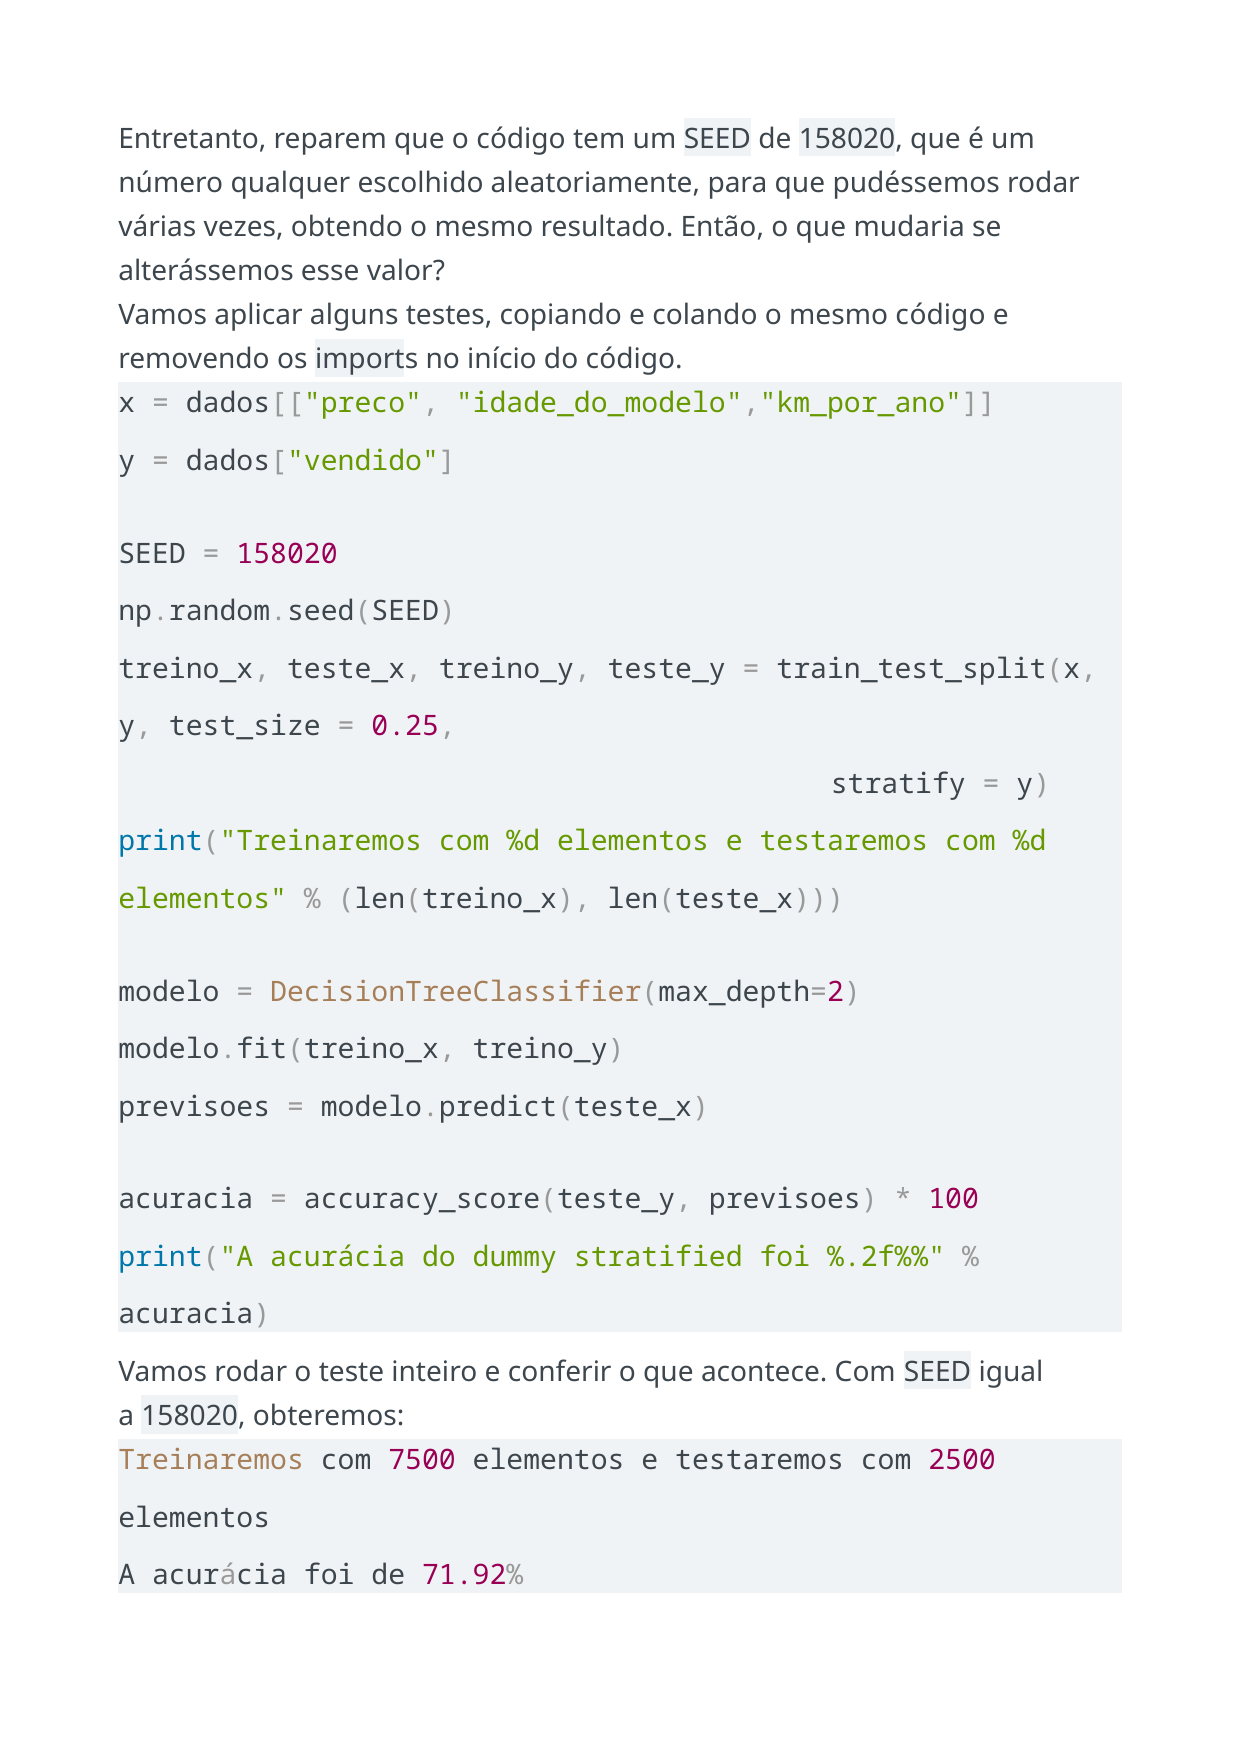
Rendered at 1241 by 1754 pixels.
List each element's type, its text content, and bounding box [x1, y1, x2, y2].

text y = dados["vendido"] [118, 440, 1122, 478]
text modelo.fit(treino_x, treino_y) [118, 1028, 1122, 1067]
text Vamos rodar o teste inteiro e conferir o que acontece. Com SEED igual a 158020, obteremos: [118, 1351, 1122, 1434]
text Treinaremos com 7500 elementos e testaremos com 2500 elementos [118, 1439, 1122, 1535]
text A acurácia foi de 71.92% [118, 1554, 1122, 1593]
text treino_x, teste_x, treino_y, teste_y = train_test_split(x, y, test_size = 0.25, [118, 648, 1122, 744]
text print("Treinaremos com %d elementos e testaremos com %d elementos" % (len(treino_x), len(teste_x))) [118, 820, 1122, 916]
text Entretanto, reparem que o código tem um SEED de 158020, que é um número qualquer escolhido aleatoriamente, para que pudéssemos rodar várias vezes, obtendo o mesmo resultado. Então, o que mudaria se alterássemos esse valor? [118, 118, 1122, 289]
text modelo = DecisionTreeClassifier(max_depth=2) [118, 971, 1122, 1009]
text stratify = y) [118, 763, 1122, 801]
text acuracia = accuracy_score(teste_y, previsoes) * 100 [118, 1179, 1122, 1217]
text x = dados[["preco", "idade_do_modelo","km_por_ano"]] [118, 382, 1122, 421]
text np.random.seed(SEED) [118, 590, 1122, 629]
text previsoes = modelo.predict(teste_x) [118, 1086, 1122, 1124]
text print("A acurácia do dummy stratified foi %.2f%%" % acuracia) [118, 1236, 1122, 1332]
text Vamos aplicar alguns testes, copiando e colando o mesmo código e removendo os imports no início do código. [118, 294, 1122, 377]
text SEED = 158020 [118, 533, 1122, 571]
